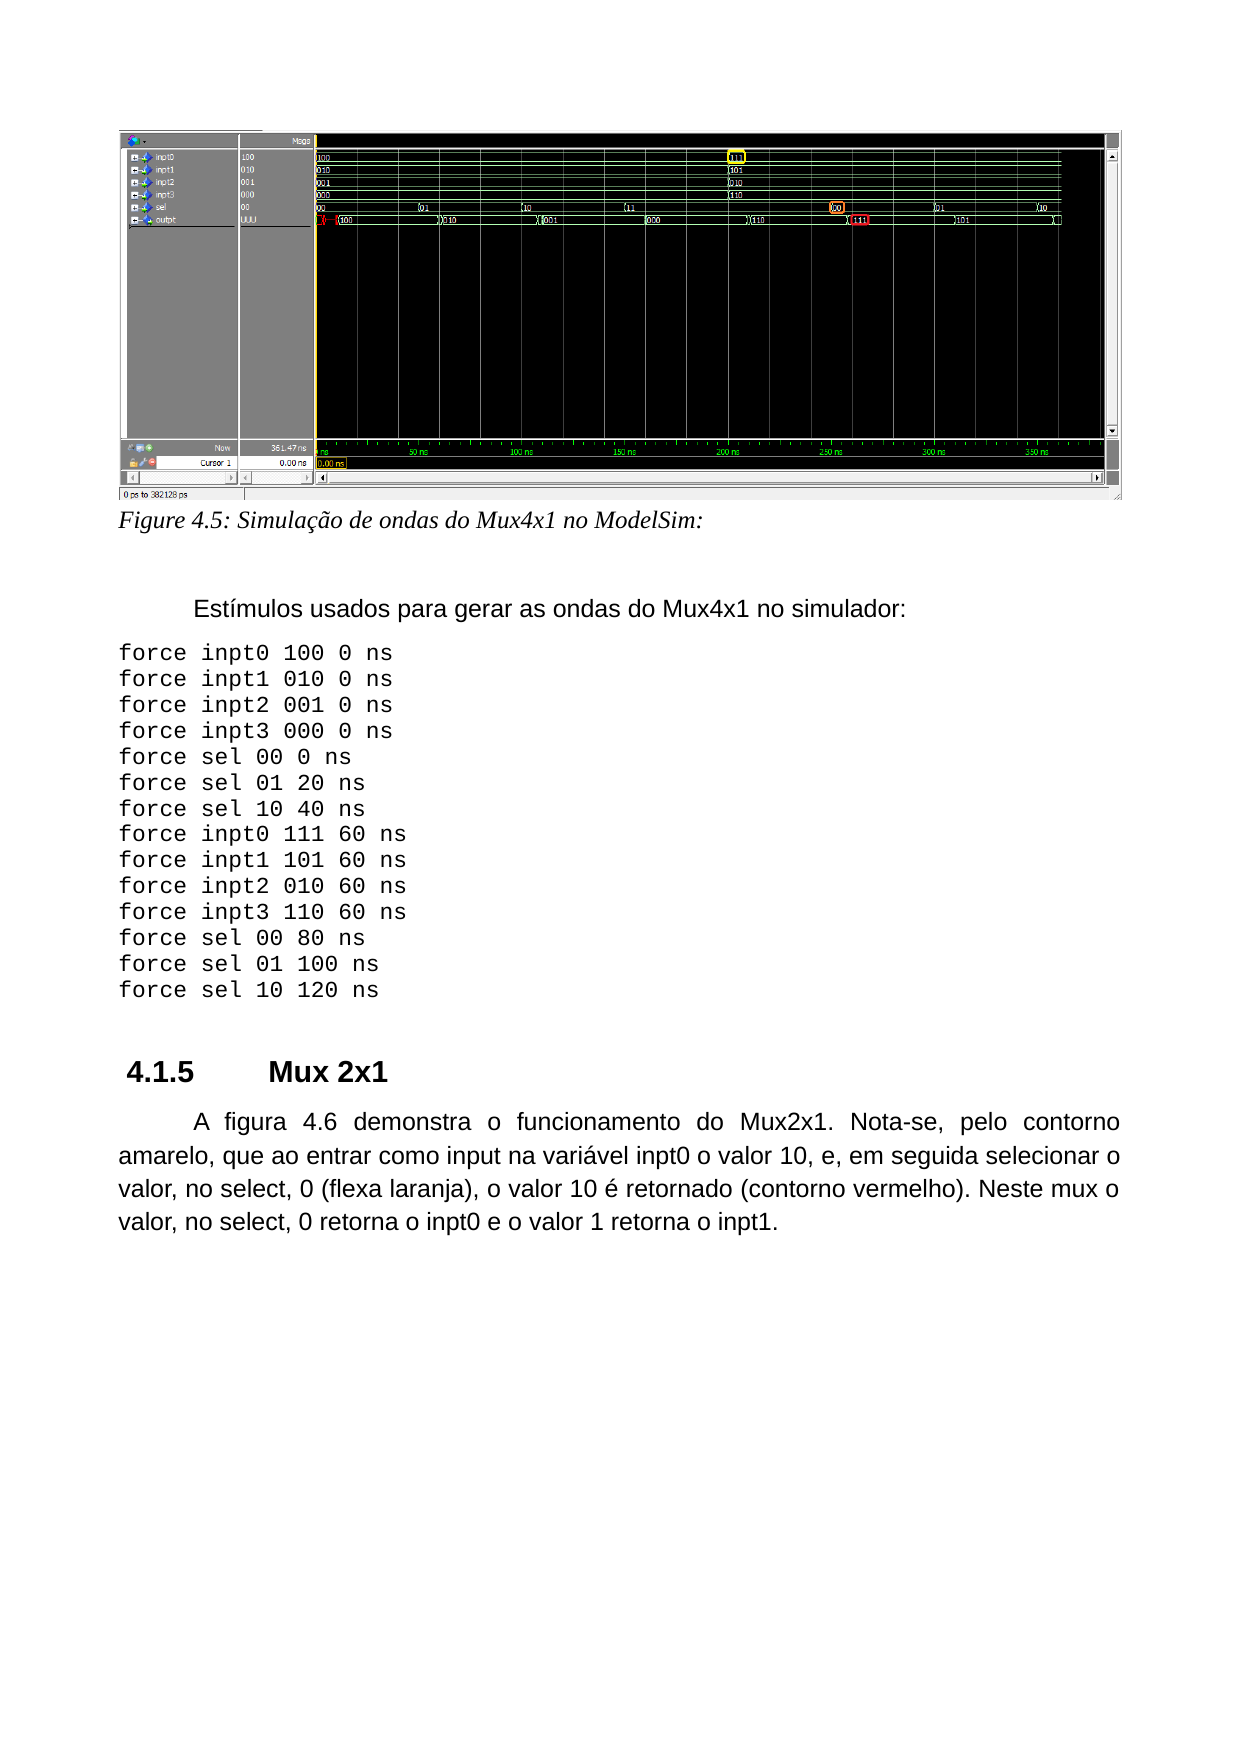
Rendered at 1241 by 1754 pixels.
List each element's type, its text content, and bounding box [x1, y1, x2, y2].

text force sel 01 100 ns [118, 952, 1122, 978]
text force inpt0 100 0 ns [118, 641, 1122, 667]
text force inpt1 101 60 ns [118, 849, 1122, 875]
picture [118, 130, 1123, 500]
text force sel 10 40 ns [118, 797, 1122, 823]
text force sel 01 20 ns [118, 771, 1122, 797]
text force inpt0 111 60 ns [118, 823, 1122, 849]
text Estímulos usados para gerar as ondas do Mux4x1 no simulador: [118, 594, 1122, 622]
text force sel 00 0 ns [118, 745, 1122, 771]
text Figure 4.5: Simulação de ondas do Mux4x1 no ModelSim: [118, 500, 1122, 534]
text force inpt2 010 60 ns [118, 875, 1122, 901]
text force sel 00 80 ns [118, 927, 1122, 952]
text force inpt3 000 0 ns [118, 719, 1122, 745]
text force sel 10 120 ns [118, 978, 1122, 1004]
text force inpt3 110 60 ns [118, 901, 1122, 927]
text force inpt1 010 0 ns [118, 667, 1122, 693]
text force inpt2 001 0 ns [118, 693, 1122, 719]
text A figura 4.6 demonstra o funcionamento do Mux2x1. Nota-se, pelo contorno amarelo, que ao entrar como input na variável inpt0 o valor 10, e, em seguida selecionar o valor, no select, 0 (flexa laranja), o valor 10 é retornado (contorno vermelho). Neste mux o valor, no select, 0 retorna o inpt0 e o valor 1 retorna o inpt1. [118, 1101, 1122, 1236]
subtitle Mux 2x1 [118, 1054, 1122, 1089]
